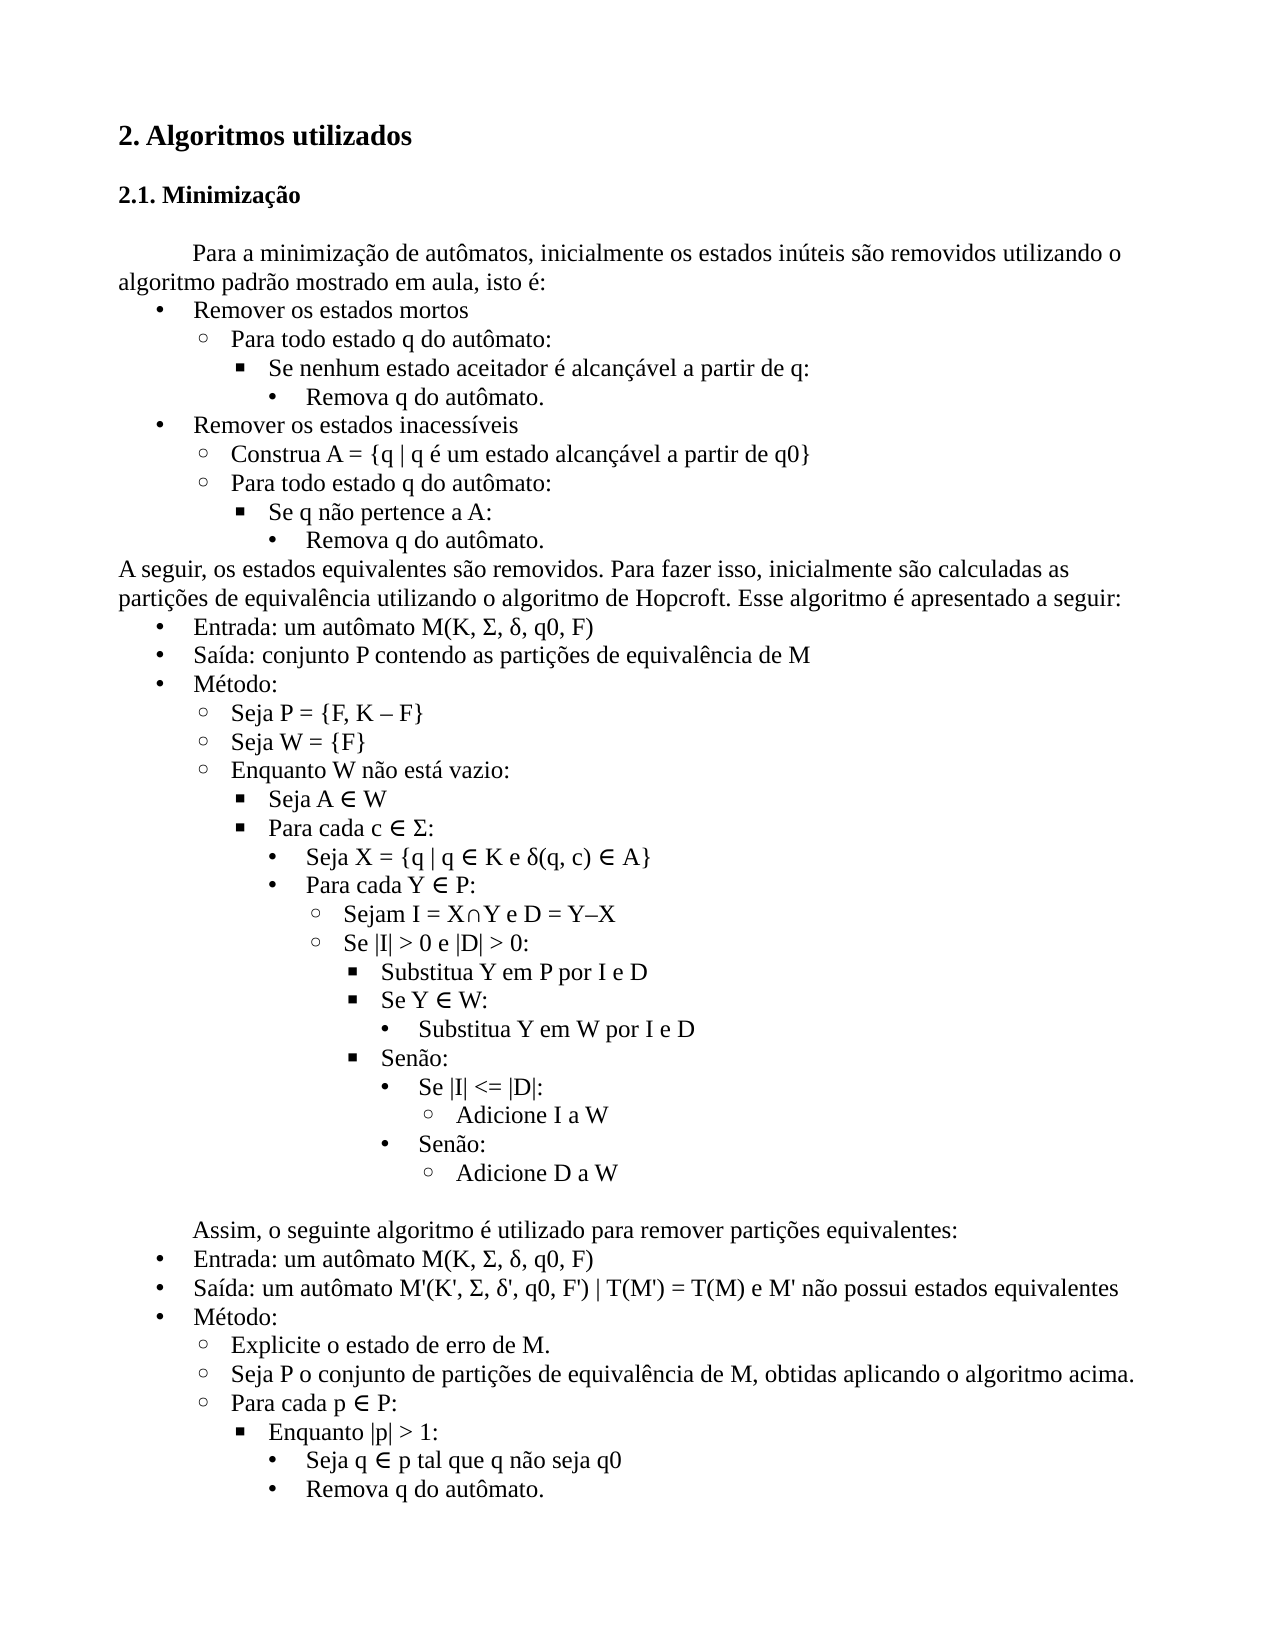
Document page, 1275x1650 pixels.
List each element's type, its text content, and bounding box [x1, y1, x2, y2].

list Adicione D a W [418, 1158, 1157, 1187]
list Explicite o estado de erro de M. [193, 1330, 1157, 1359]
list Para todo estado q do autômato: [193, 324, 1157, 353]
list Para cada Y ∈ P: [268, 870, 1157, 899]
list Entrada: um autômato M(K, Σ, δ, q0, F) [156, 612, 1157, 640]
list Para cada c ∈ Σ: [231, 813, 1157, 842]
list Substitua Y em P por I e D [343, 957, 1157, 985]
text A seguir, os estados equivalentes são removidos. Para fazer isso, inicialmente são calculadas as partições de equivalência utilizando o algoritmo de Hopcroft. Esse algoritmo é apresentado a seguir: [118, 554, 1157, 612]
list Se Y ∈ W: [343, 985, 1157, 1014]
list Método: [156, 1302, 1157, 1330]
list Remova q do autômato. [268, 382, 1157, 410]
list Remova q do autômato. [268, 525, 1157, 554]
list Se nenhum estado aceitador é alcançável a partir de q: [231, 353, 1157, 382]
list Remover os estados inacessíveis [156, 410, 1157, 439]
list Saída: um autômato M'(K', Σ, δ', q0, F') | T(M') = T(M) e M' não possui estados equivalentes [156, 1273, 1157, 1302]
list Entrada: um autômato M(K, Σ, δ, q0, F) [156, 1244, 1157, 1273]
list Enquanto |p| > 1: [231, 1417, 1157, 1445]
list Senão: [381, 1129, 1157, 1158]
list Remova q do autômato. [268, 1474, 1157, 1503]
text 2.1. Minimização [118, 180, 1157, 209]
list Seja q ∈ p tal que q não seja q0 [268, 1445, 1157, 1474]
list Para cada p ∈ P: [193, 1388, 1157, 1417]
text 2. Algoritmos utilizados [118, 118, 1157, 152]
list Remover os estados mortos [156, 295, 1157, 324]
list Adicione I a W [418, 1100, 1157, 1129]
list Enquanto W não está vazio: [193, 755, 1157, 784]
list Para todo estado q do autômato: [193, 468, 1157, 497]
list Seja P o conjunto de partições de equivalência de M, obtidas aplicando o algoritmo acima. [193, 1359, 1157, 1388]
list Seja P = {F, K – F} [193, 698, 1157, 727]
list Se |I| <= |D|: [381, 1072, 1157, 1100]
list Substitua Y em W por I e D [381, 1014, 1157, 1043]
text Assim, o seguinte algoritmo é utilizado para remover partições equivalentes: [118, 1215, 1157, 1244]
list Saída: conjunto P contendo as partições de equivalência de M [156, 640, 1157, 669]
list Seja A ∈ W [231, 784, 1157, 813]
list Método: [156, 669, 1157, 698]
text Para a minimização de autômatos, inicialmente os estados inúteis são removidos utilizando o algoritmo padrão mostrado em aula, isto é: [118, 238, 1157, 295]
list Construa A = {q | q é um estado alcançável a partir de q0} [193, 439, 1157, 468]
list Seja W = {F} [193, 727, 1157, 755]
list Se |I| > 0 e |D| > 0: [306, 928, 1157, 957]
list Seja X = {q | q ∈ K e δ(q, c) ∈ A} [268, 842, 1157, 870]
list Sejam I = X∩Y e D = Y–X [306, 899, 1157, 928]
list Se q não pertence a A: [231, 497, 1157, 525]
list Senão: [343, 1043, 1157, 1072]
